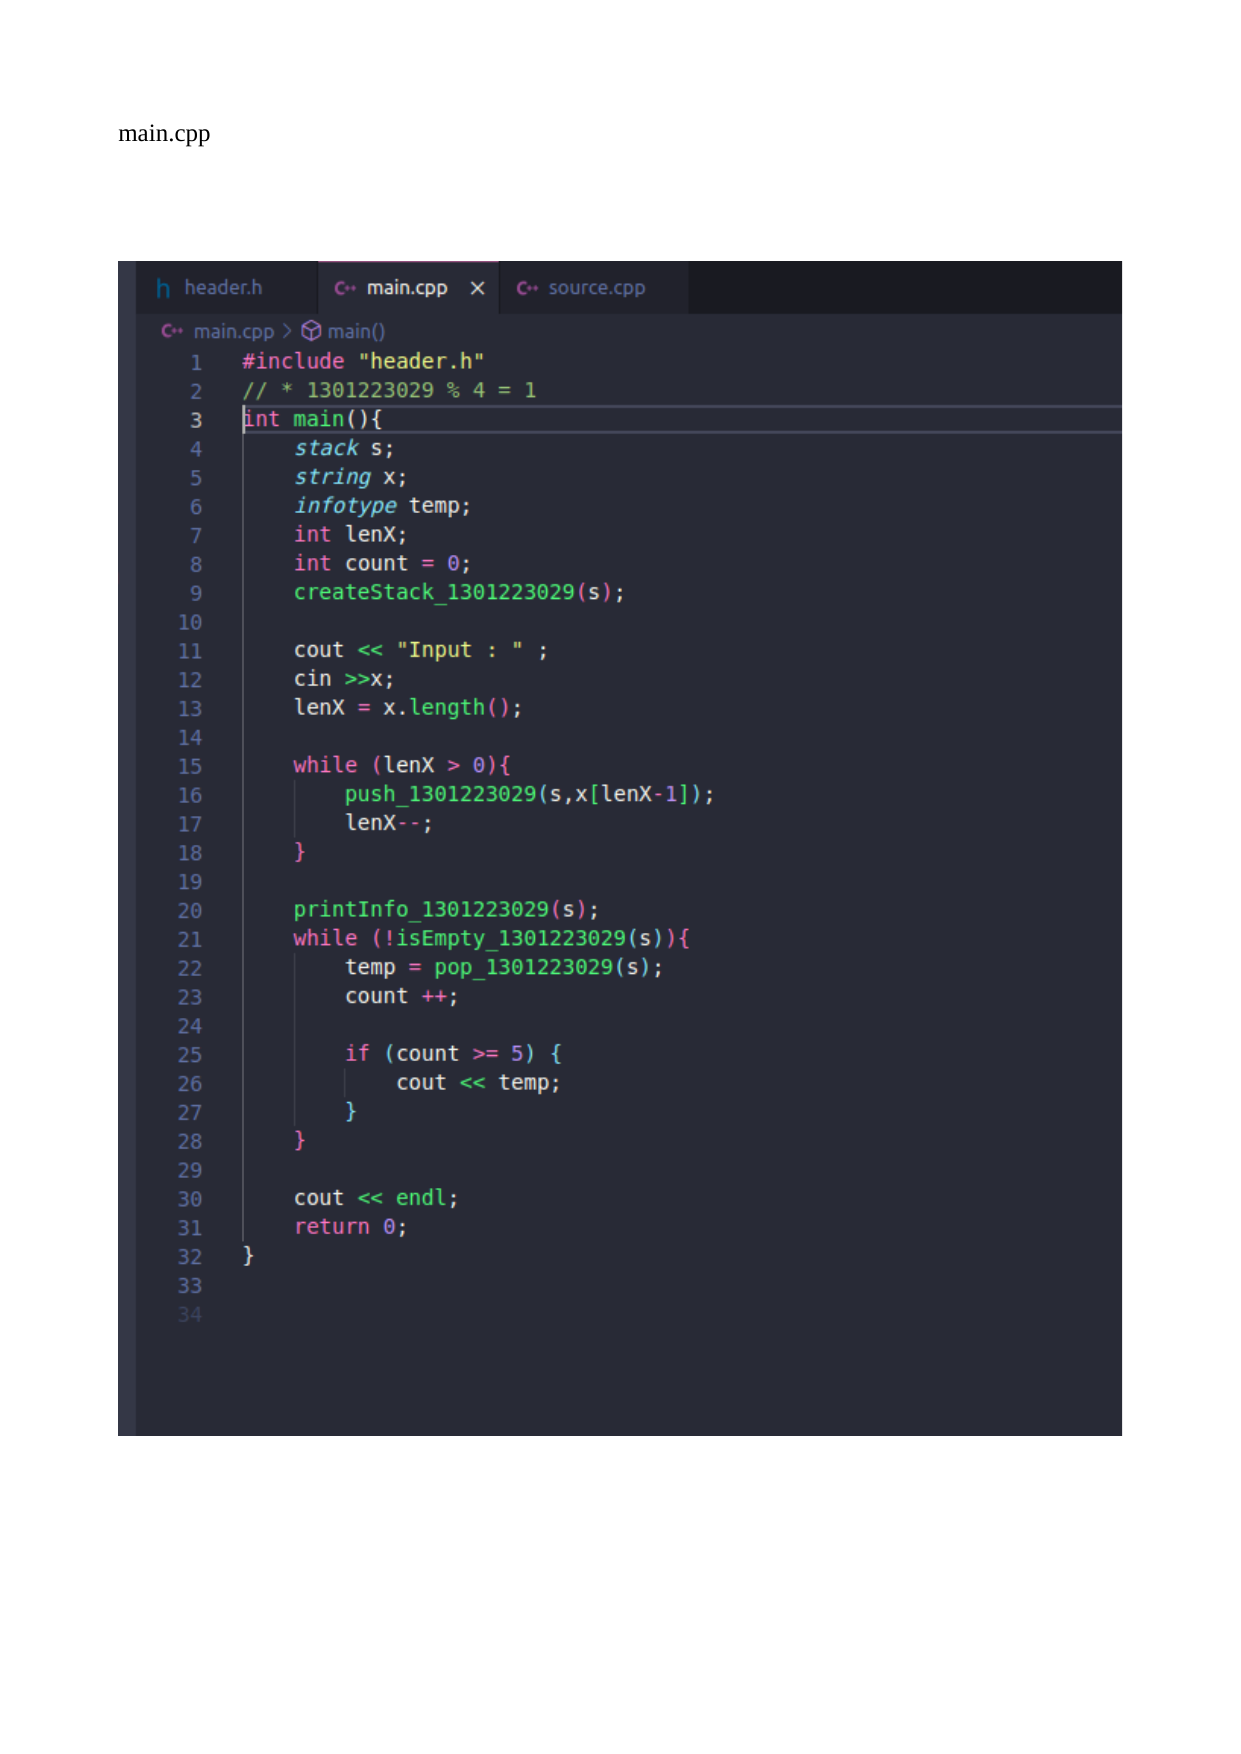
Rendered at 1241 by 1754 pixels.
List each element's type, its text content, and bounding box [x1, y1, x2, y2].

picture [118, 261, 1123, 1436]
text main.cpp [118, 118, 1122, 147]
